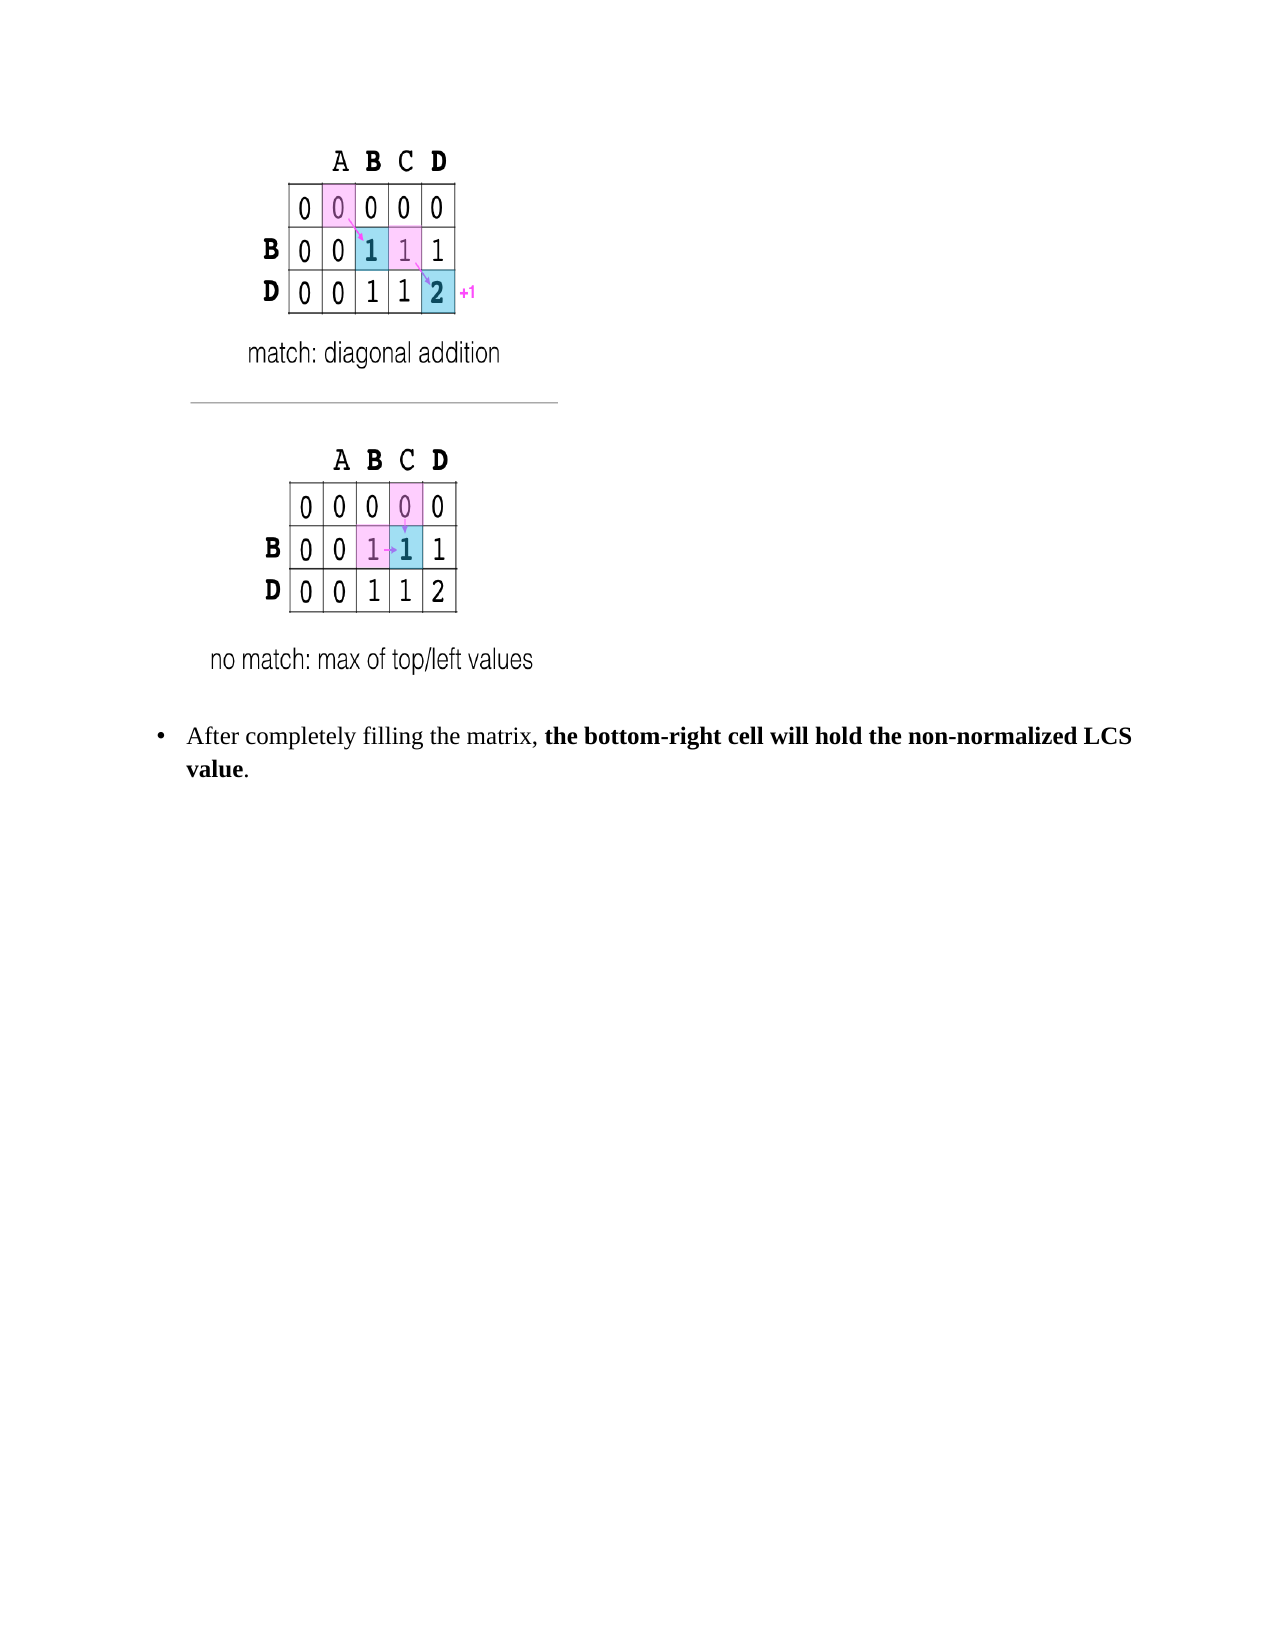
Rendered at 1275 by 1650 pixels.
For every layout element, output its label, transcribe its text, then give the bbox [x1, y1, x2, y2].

picture [112, 112, 669, 702]
list After completely filling the matrix, the bottom-right cell will hold the non-normalized LCS value. [157, 721, 1162, 782]
